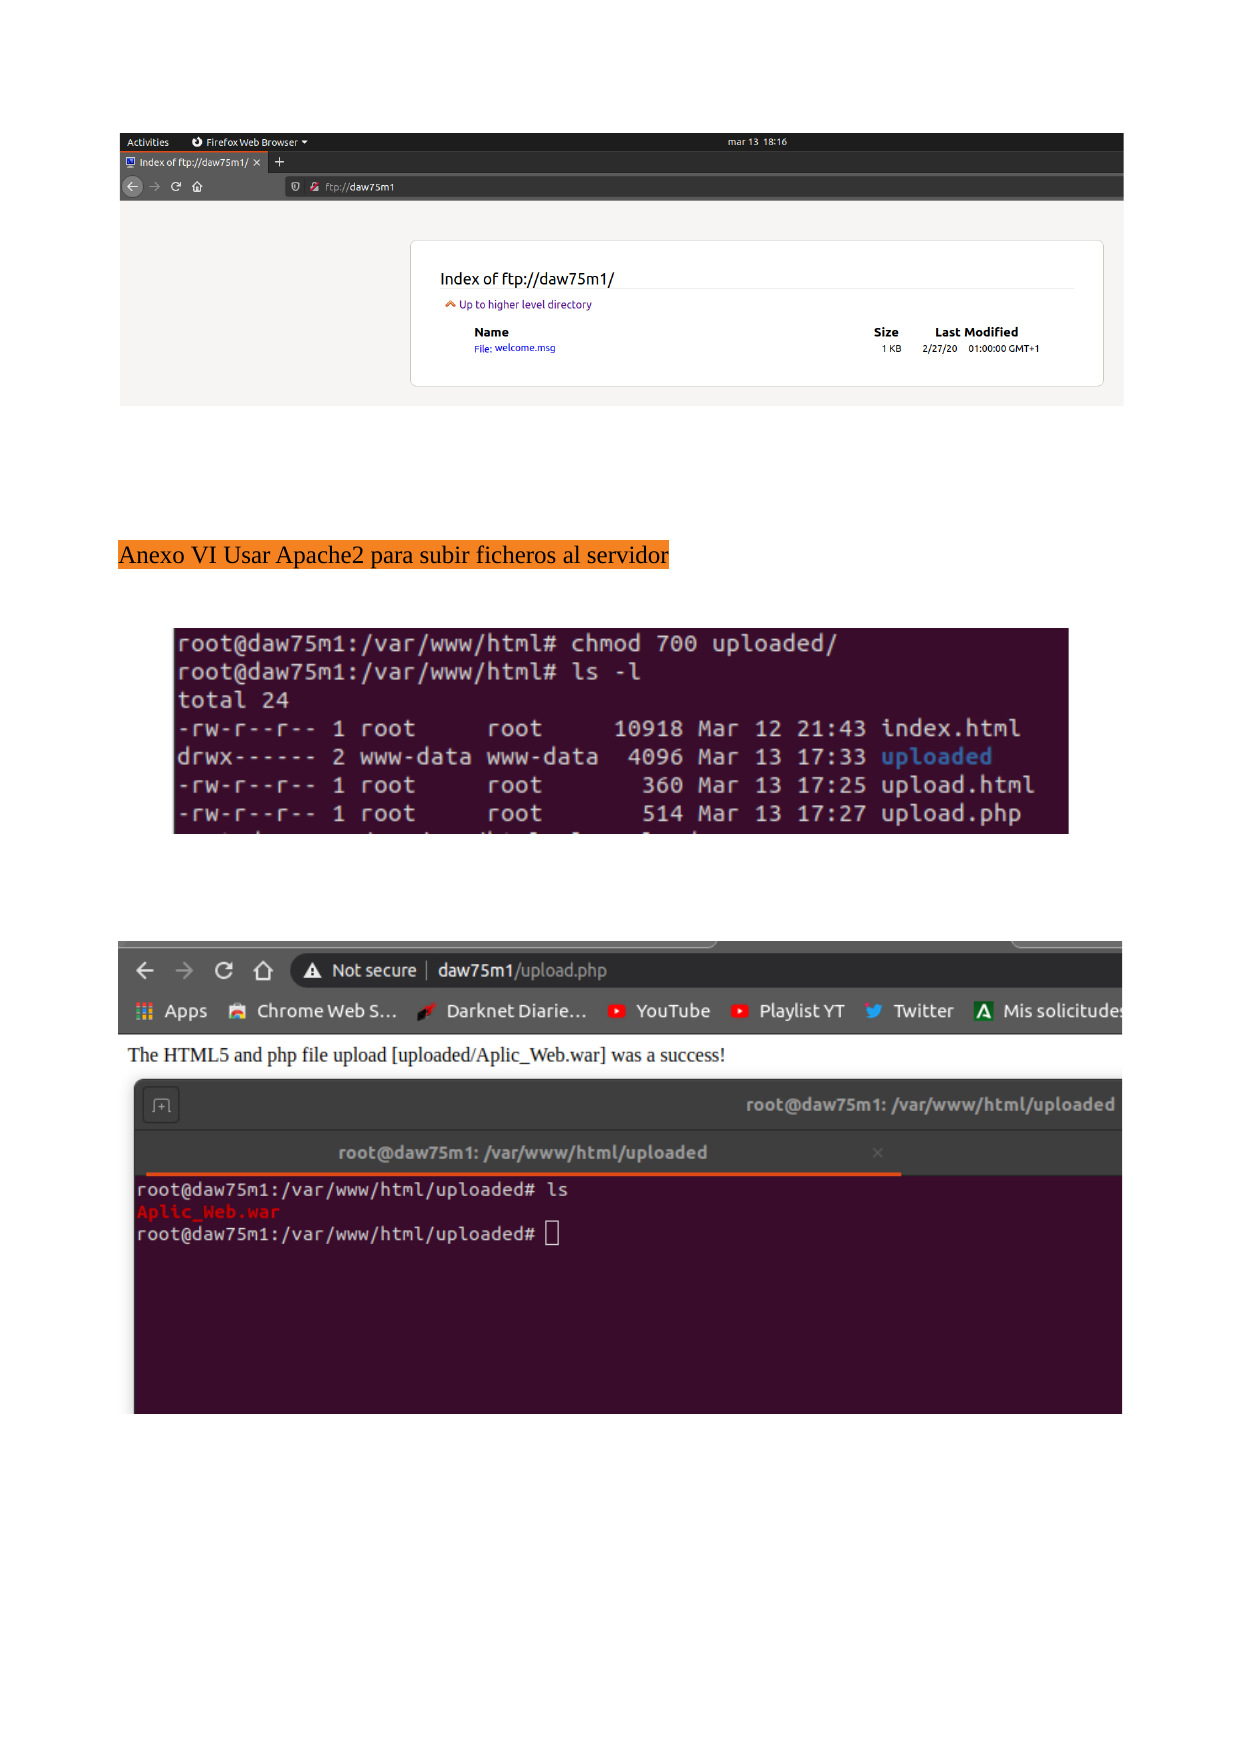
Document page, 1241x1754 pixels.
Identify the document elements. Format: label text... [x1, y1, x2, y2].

picture [118, 941, 1123, 1414]
picture [171, 628, 1069, 834]
picture [119, 133, 1124, 406]
subtitle Anexo VI Usar Apache2 para subir ficheros al servidor [118, 540, 1122, 569]
